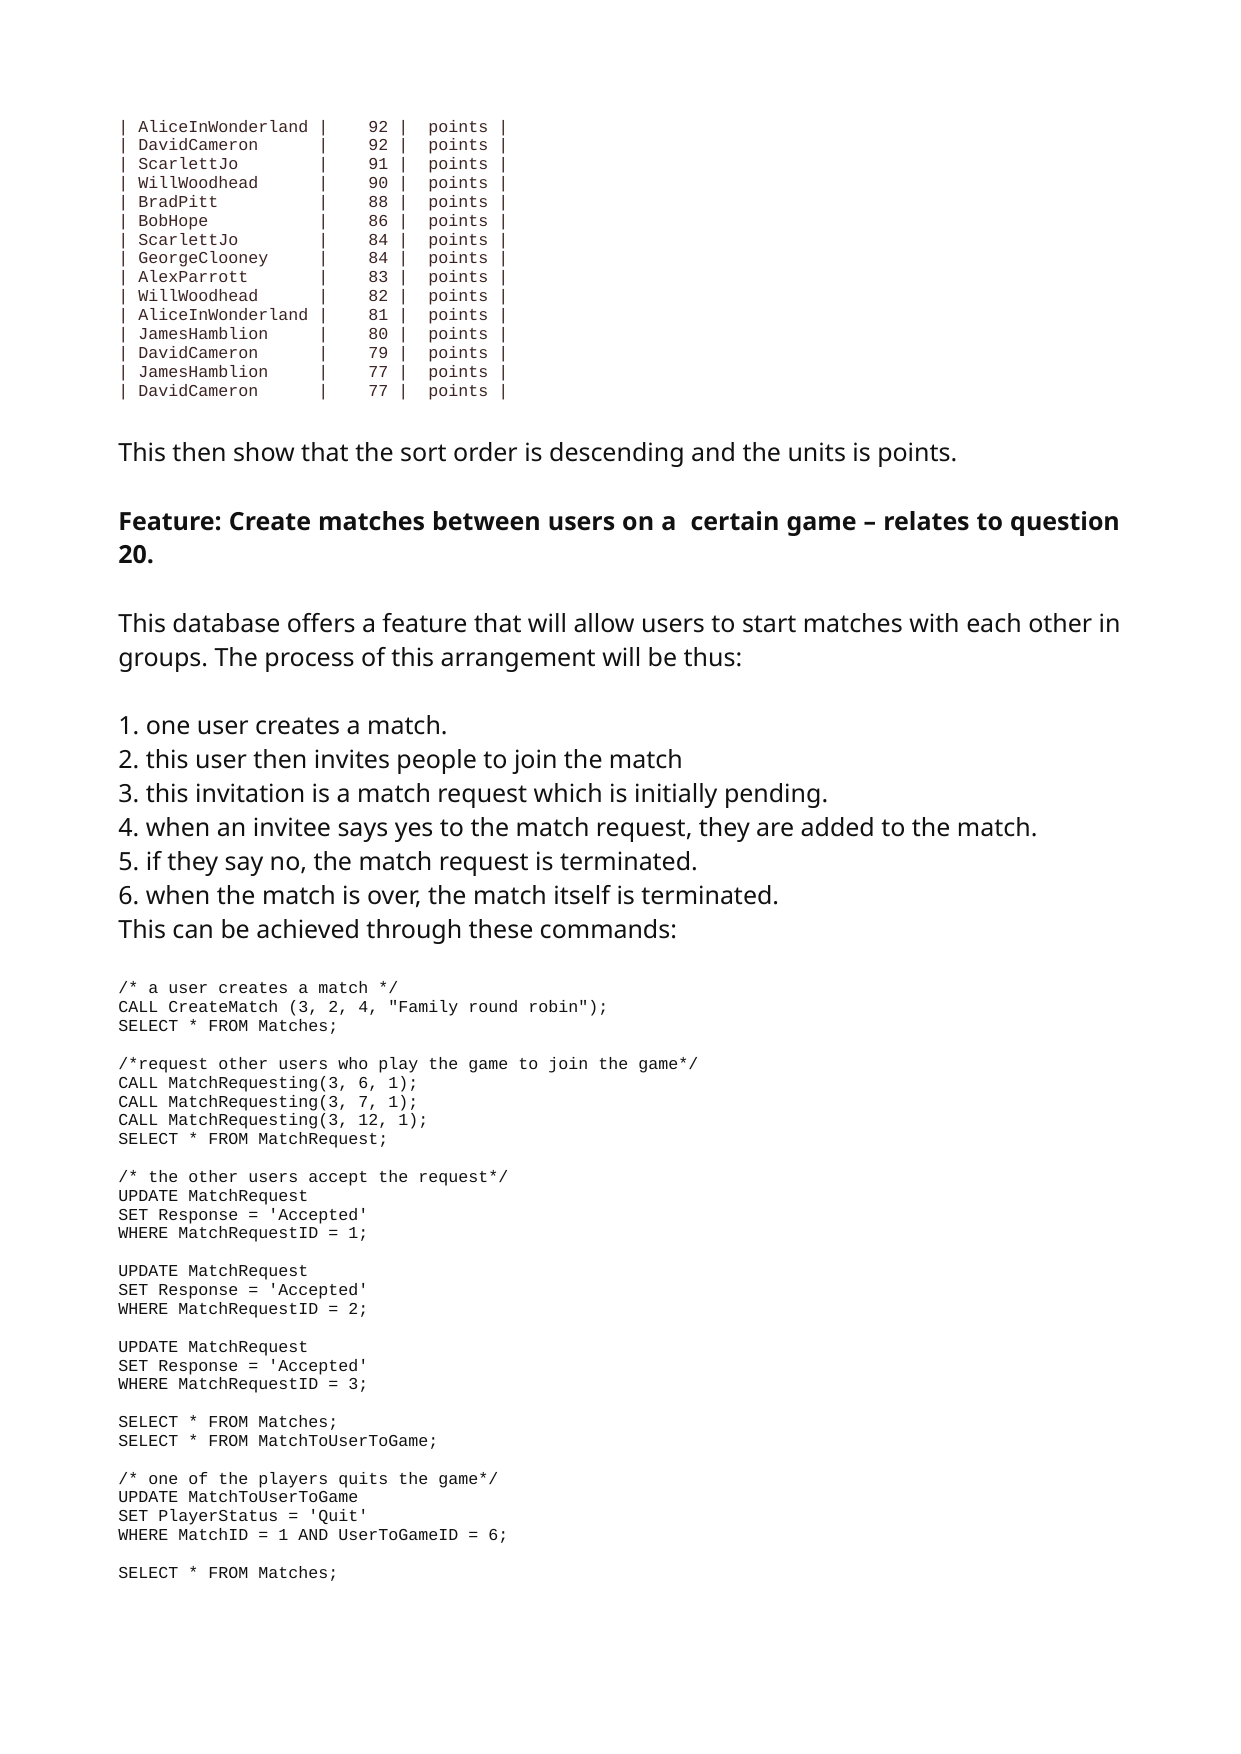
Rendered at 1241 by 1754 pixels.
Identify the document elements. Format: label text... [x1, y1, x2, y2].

text SELECT * FROM Matches; [118, 1564, 1122, 1583]
text CALL MatchRequesting(3, 12, 1); [118, 1112, 1122, 1131]
text CALL MatchRequesting(3, 7, 1); [118, 1093, 1122, 1112]
text | BobHope | 86 | points | [118, 212, 1122, 231]
text CALL CreateMatch (3, 2, 4, "Family round robin"); [118, 999, 1122, 1018]
text 3. this invitation is a match request which is initially pending. [118, 776, 1122, 810]
text | BradPitt | 88 | points | [118, 193, 1122, 212]
text 4. when an invitee says yes to the match request, they are added to the match. [118, 810, 1122, 844]
text UPDATE MatchRequest [118, 1263, 1122, 1282]
text Feature: Create matches between users on a certain game – relates to question 20. [118, 503, 1122, 571]
text 6. when the match is over, the match itself is terminated. [118, 878, 1122, 912]
text This then show that the sort order is descending and the units is points. [118, 435, 1122, 469]
text WHERE MatchRequestID = 1; [118, 1225, 1122, 1244]
text This database offers a feature that will allow users to start matches with each other in groups. The process of this arrangement will be thus: [118, 605, 1122, 673]
text | ScarlettJo | 91 | points | [118, 156, 1122, 175]
text UPDATE MatchRequest [118, 1338, 1122, 1357]
text | JamesHamblion | 80 | points | [118, 326, 1122, 344]
text This can be achieved through these commands: [118, 912, 1122, 946]
text WHERE MatchID = 1 AND UserToGameID = 6; [118, 1527, 1122, 1546]
text SELECT * FROM MatchToUserToGame; [118, 1432, 1122, 1451]
text UPDATE MatchToUserToGame [118, 1489, 1122, 1508]
text | AliceInWonderland | 92 | points | [118, 118, 1122, 137]
text SET PlayerStatus = 'Quit' [118, 1508, 1122, 1527]
text WHERE MatchRequestID = 3; [118, 1376, 1122, 1395]
text CALL MatchRequesting(3, 6, 1); [118, 1074, 1122, 1093]
text | JamesHamblion | 77 | points | [118, 363, 1122, 382]
text | DavidCameron | 92 | points | [118, 137, 1122, 156]
text SELECT * FROM Matches; [118, 1414, 1122, 1432]
text SET Response = 'Accepted' [118, 1206, 1122, 1225]
text SET Response = 'Accepted' [118, 1282, 1122, 1301]
text | DavidCameron | 79 | points | [118, 344, 1122, 363]
text SELECT * FROM Matches; [118, 1018, 1122, 1037]
text | ScarlettJo | 84 | points | [118, 231, 1122, 250]
text | DavidCameron | 77 | points | [118, 382, 1122, 401]
text | AliceInWonderland | 81 | points | [118, 307, 1122, 326]
text 2. this user then invites people to join the match [118, 742, 1122, 776]
text /* the other users accept the request*/ [118, 1168, 1122, 1187]
text SELECT * FROM MatchRequest; [118, 1131, 1122, 1150]
text | WillWoodhead | 82 | points | [118, 288, 1122, 307]
text | WillWoodhead | 90 | points | [118, 175, 1122, 193]
text 1. one user creates a match. [118, 707, 1122, 742]
text UPDATE MatchRequest [118, 1187, 1122, 1206]
text WHERE MatchRequestID = 2; [118, 1301, 1122, 1319]
text /*request other users who play the game to join the game*/ [118, 1055, 1122, 1074]
text /* one of the players quits the game*/ [118, 1470, 1122, 1489]
text 5. if they say no, the match request is terminated. [118, 844, 1122, 878]
text /* a user creates a match */ [118, 980, 1122, 999]
text | AlexParrott | 83 | points | [118, 269, 1122, 288]
text | GeorgeClooney | 84 | points | [118, 250, 1122, 269]
text SET Response = 'Accepted' [118, 1357, 1122, 1376]
